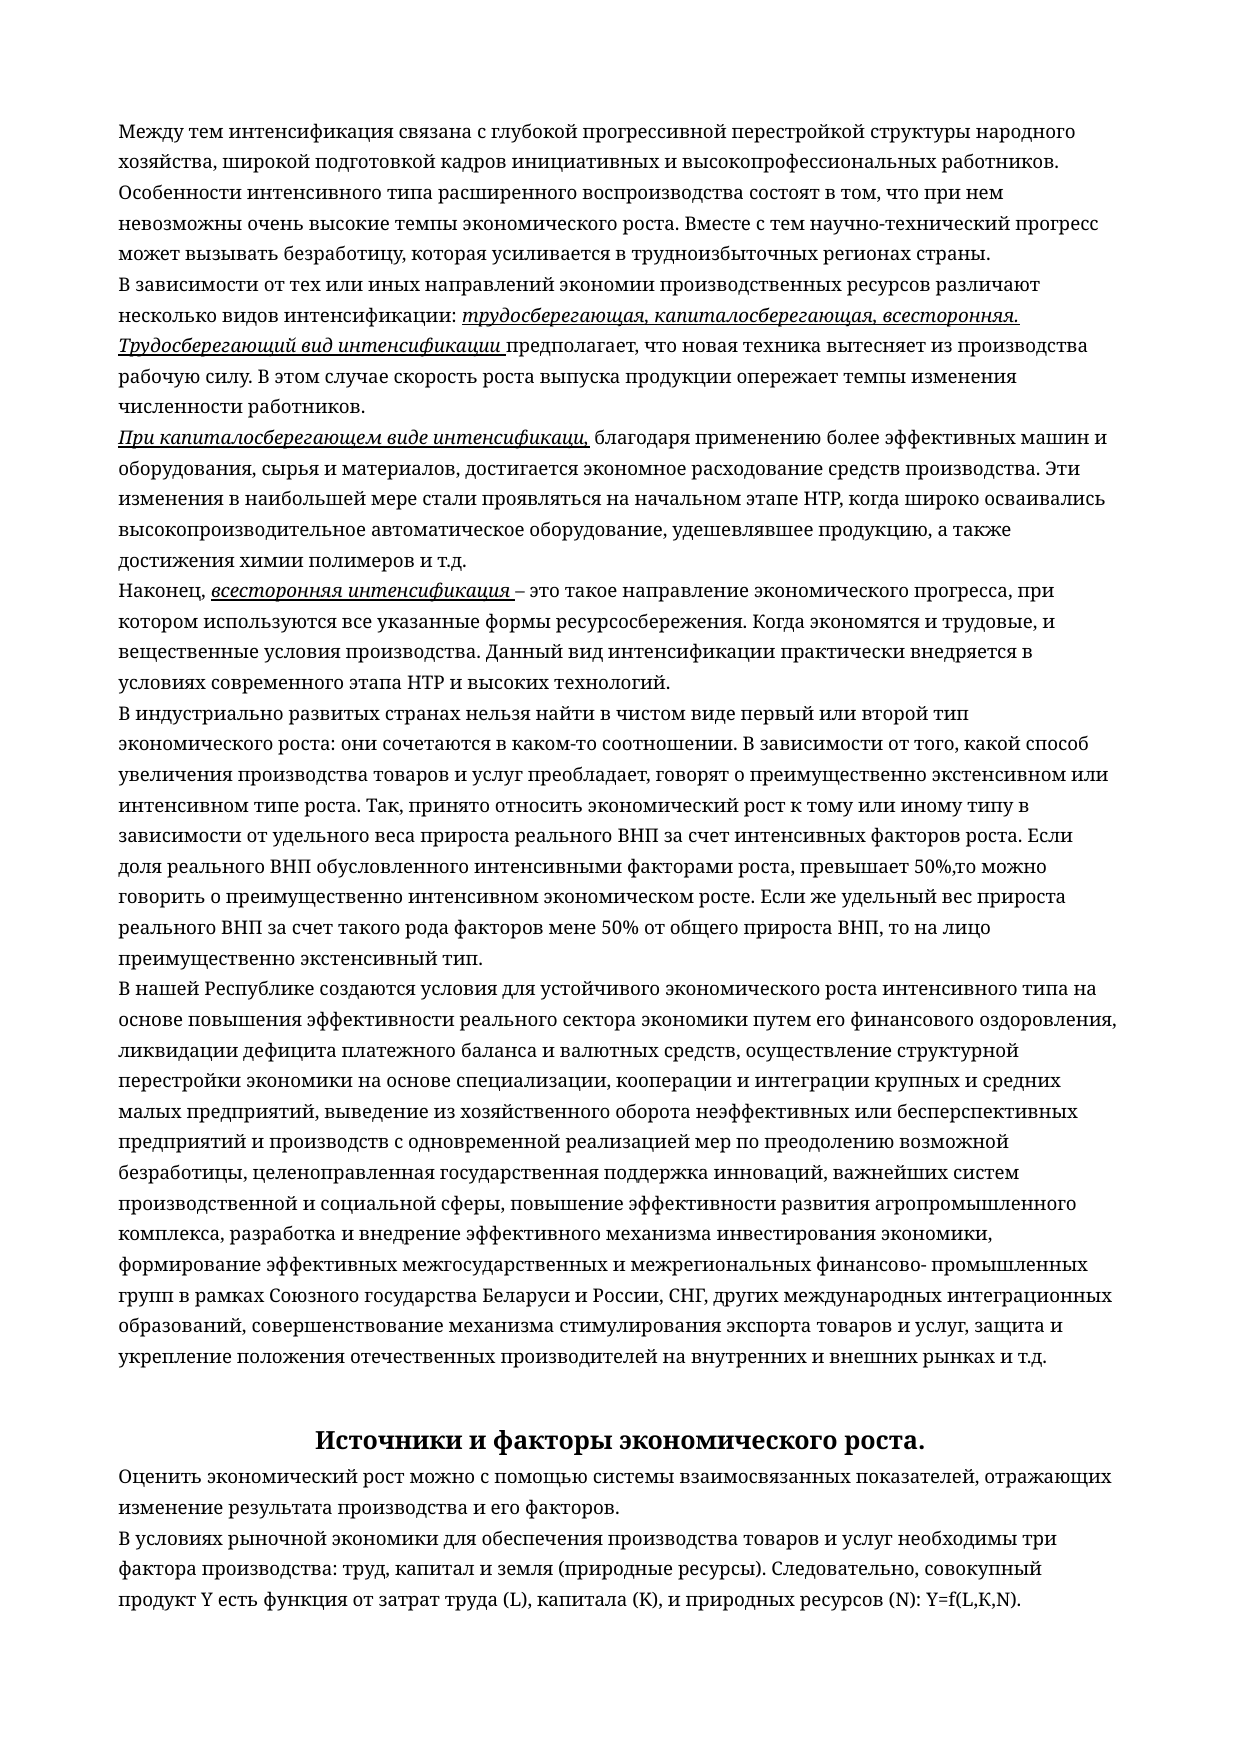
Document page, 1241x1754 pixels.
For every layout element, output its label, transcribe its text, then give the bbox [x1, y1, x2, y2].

text Наконец, всесторонняя интенсификация – это такое направление экономического прогресса, при котором используются все указанные формы ресурсосбережения. Когда экономятся и трудовые, и вещественные условия производства. Данный вид интенсификации практически внедряется в условиях современного этапа НТР и высоких технологий. [118, 577, 1122, 695]
text В индустриально развитых странах нельзя найти в чистом виде первый или второй тип экономического роста: они сочетаются в каком-то соотношении. В зависимости от того, какой способ увеличения производства товаров и услуг преобладает, говорят о преимущественно экстенсивном или интенсивном типе роста. Так, принято относить экономический рост к тому или иному типу в зависимости от удельного веса прироста реального ВНП за счет интенсивных факторов роста. Если доля реального ВНП обусловленного интенсивными факторами роста, превышает 50%,то можно говорить о преимущественно интенсивном экономическом росте. Если же удельный вес прироста реального ВНП за счет такого рода факторов мене 50% от общего прироста ВНП, то на лицо преимущественно экстенсивный тип. [118, 700, 1122, 971]
text Между тем интенсификация связана с глубокой прогрессивной перестройкой структуры народного хозяйства, широкой подготовкой кадров инициативных и высокопрофессиональных работников. Особенности интенсивного типа расширенного воспроизводства состоят в том, что при нем невозможны очень высокие темпы экономического роста. Вместе с тем научно-технический прогресс может вызывать безработицу, которая усиливается в трудноизбыточных регионах страны. [118, 118, 1122, 266]
text Трудосберегающий вид интенсификации предполагает, что новая техника вытесняет из производства рабочую силу. В этом случае скорость роста выпуска продукции опережает темпы изменения численности работников. [118, 332, 1122, 419]
text Оценить экономический рост можно с помощью системы взаимосвязанных показателей, отражающих изменение результата производства и его факторов. [118, 1464, 1122, 1520]
text Источники и факторы экономического роста. [118, 1423, 1122, 1457]
text В условиях рыночной экономики для обеспечения производства товаров и услуг необходимы три фактора производства: труд, капитал и земля (природные ресурсы). Следовательно, совокупный продукт Y есть функция от затрат труда (L), капитала (K), и природных ресурсов (N): Y=f(L,К,N). [118, 1525, 1122, 1612]
text При капиталосберегающем виде интенсификаци, благодаря применению более эффективных машин и оборудования, сырья и материалов, достигается экономное расходование средств производства. Эти изменения в наибольшей мере стали проявляться на начальном этапе НТР, когда широко осваивались высокопроизводительное автоматическое оборудование, удешевлявшее продукцию, а также достижения химии полимеров и т.д. [118, 424, 1122, 572]
text В зависимости от тех или иных направлений экономии производственных ресурсов различают несколько видов интенсификации: трудосберегающая, капиталосберегающая, всесторонняя. [118, 271, 1122, 327]
text В нашей Республике создаются условия для устойчивого экономического роста интенсивного типа на основе повышения эффективности реального сектора экономики путем его финансового оздоровления, ликвидации дефицита платежного баланса и валютных средств, осуществление структурной перестройки экономики на основе специализации, кооперации и интеграции крупных и средних малых предприятий, выведение из хозяйственного оборота неэффективных или бесперспективных предприятий и производств с одновременной реализацией мер по преодолению возможной безработицы, целеноправленная государственная поддержка инноваций, важнейших систем производственной и социальной сферы, повышение эффективности развития агропромышленного комплекса, разработка и внедрение эффективного механизма инвестирования экономики, формирование эффективных межгосударственных и межрегиональных финансово- промышленных групп в рамках Союзного государства Беларуси и России, СНГ, других международных интеграционных образований, совершенствование механизма стимулирования экспорта товаров и услуг, защита и укрепление положения отечественных производителей на внутренних и внешних рынках и т.д. [118, 976, 1122, 1369]
